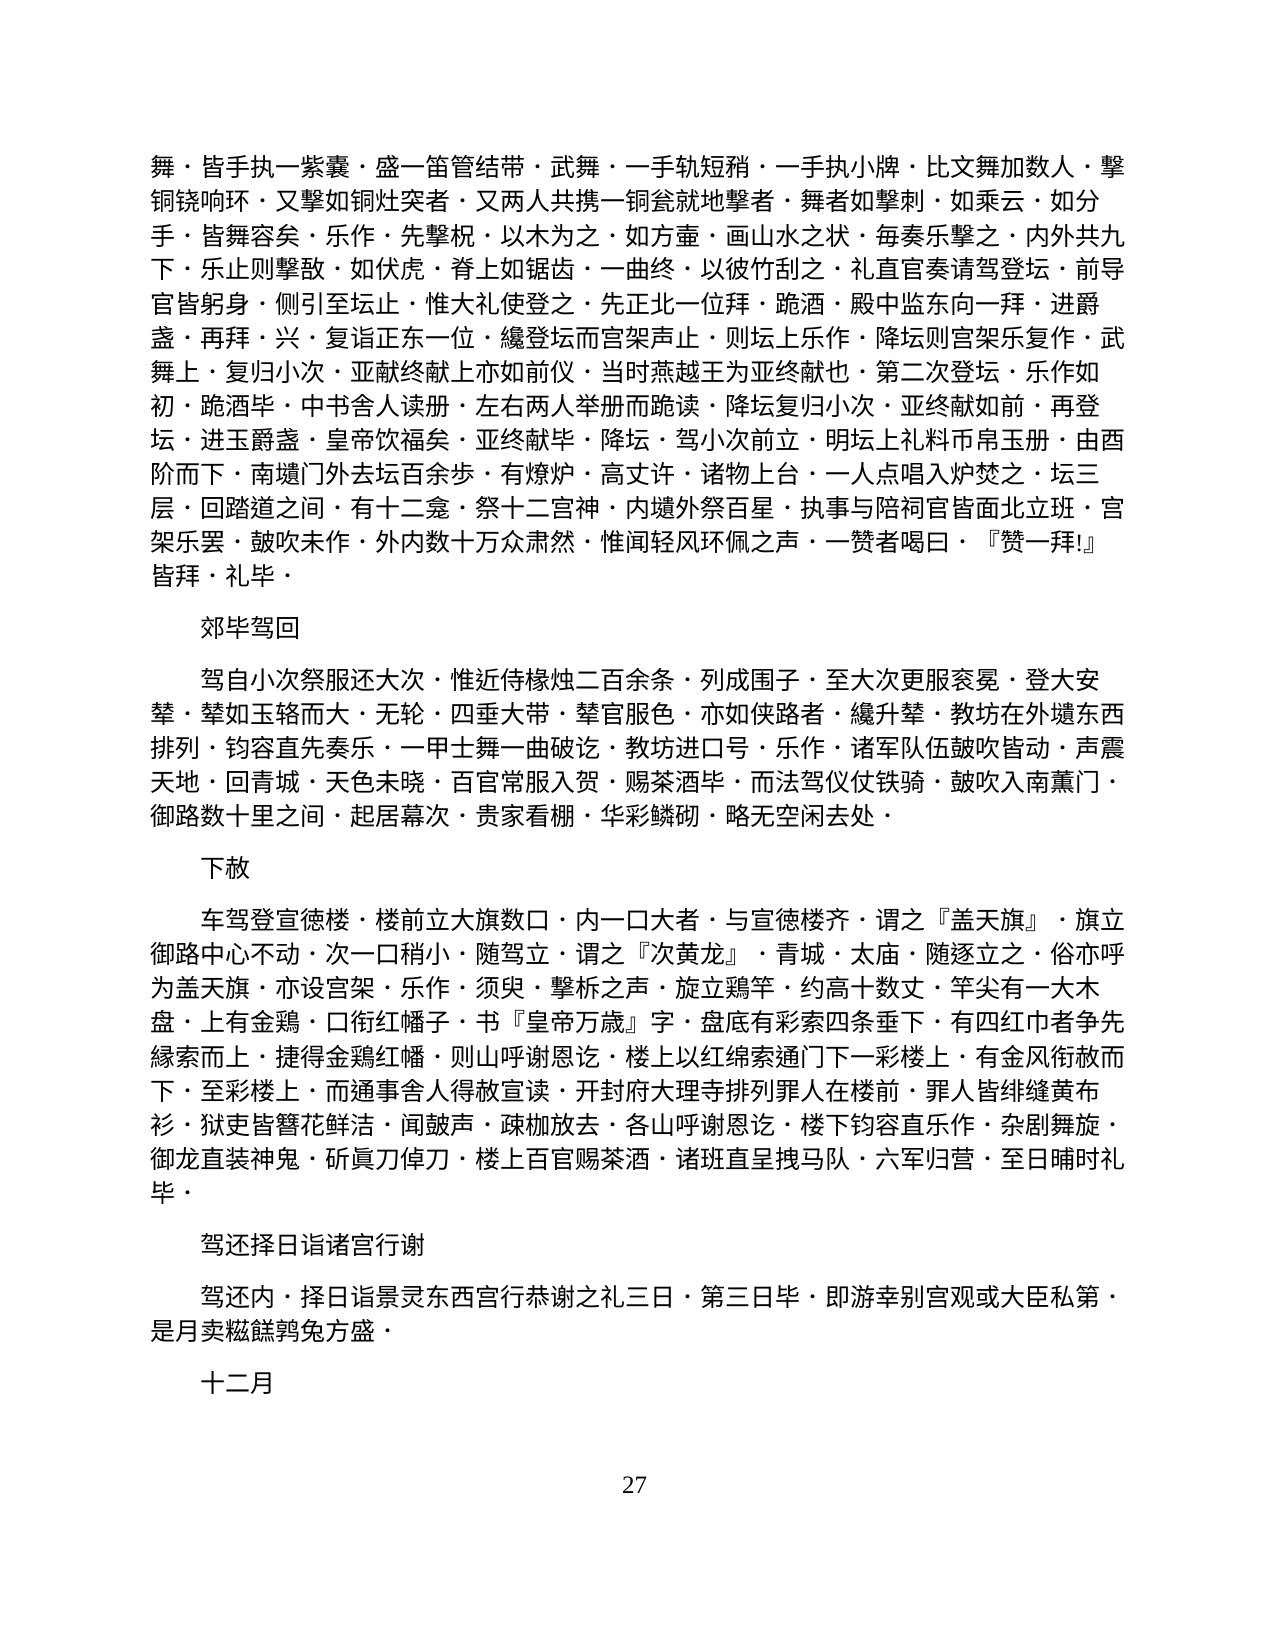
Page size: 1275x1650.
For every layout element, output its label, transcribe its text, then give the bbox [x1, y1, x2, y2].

text 驾还择日诣诸宫行谢 [150, 1227, 1125, 1261]
text 下赦 [150, 851, 1125, 885]
text 驾还内．择日诣景灵东西宫行恭谢之礼三日．第三日毕．即游幸别宫观或大臣私第．是月卖糍餻鹑兔方盛． [150, 1279, 1125, 1347]
text 郊毕驾回 [150, 611, 1125, 645]
text 十二月 [150, 1365, 1125, 1399]
text 车驾登宣徳楼．楼前立大旗数口．内一口大者．与宣徳楼齐．谓之『盖天旗』．旗立御路中心不动．次一口稍小．随驾立．谓之『次黄龙』．青城．太庙．随逐立之．俗亦呼为盖天旗．亦设宫架．乐作．须臾．撃柝之声．旋立鶏竿．约高十数丈．竿尖有一大木盘．上有金鶏．口衔红幡子．书『皇帝万歳』字．盘底有彩索四条垂下．有四红巾者争先縁索而上．捷得金鶏红幡．则山呼谢恩讫．楼上以红绵索通门下一彩楼上．有金风衔赦而下．至彩楼上．而通事舎人得赦宣读．开封府大理寺排列罪人在楼前．罪人皆绯缝黄布衫．狱吏皆簪花鲜洁．闻皷声．疎枷放去．各山呼谢恩讫．楼下钧容直乐作．杂剧舞旋．御龙直装神鬼．斫眞刀倬刀．楼上百官赐茶酒．诸班直呈拽马队．六军归营．至日晡时礼毕． [150, 903, 1125, 1209]
text 舞．皆手执一紫嚢．盛一笛管结带．武舞．一手轨短矟．一手执小牌．比文舞加数人．撃铜铙响环．又撃如铜灶突者．又两人共携一铜瓮就地撃者．舞者如撃刺．如乘云．如分手．皆舞容矣．乐作．先撃柷．以木为之．如方壷．画山水之状．毎奏乐撃之．内外共九下．乐止则撃敔．如伏虎．脊上如锯齿．一曲终．以彼竹刮之．礼直官奏请驾登坛．前导官皆躬身．侧引至坛止．惟大礼使登之．先正北一位拜．跪酒．殿中监东向一拜．进爵盏．再拜．兴．复诣正东一位．纔登坛而宫架声止．则坛上乐作．降坛则宫架乐复作．武舞上．复归小次．亚献终献上亦如前仪．当时燕越王为亚终献也．第二次登坛．乐作如初．跪酒毕．中书舎人读册．左右两人举册而跪读．降坛复归小次．亚终献如前．再登坛．进玉爵盏．皇帝饮福矣．亚终献毕．降坛．驾小次前立．明坛上礼料币帛玉册．由酉阶而下．南壝门外去坛百余歩．有燎炉．高丈许．诸物上台．一人点唱入炉焚之．坛三层．回踏道之间．有十二龛．祭十二宫神．内壝外祭百星．执事与陪祠官皆面北立班．宫架乐罢．皷吹未作．外内数十万众肃然．惟闻轻风环佩之声．一赞者喝曰．『赞一拜!』皆拜．礼毕． [150, 150, 1125, 593]
text 驾自小次祭服还大次．惟近侍椽烛二百余条．列成围子．至大次更服衮冕．登大安辇．辇如玉辂而大．无轮．四垂大带．辇官服色．亦如侠路者．纔升辇．教坊在外壝东西排列．钧容直先奏乐．一甲士舞一曲破讫．教坊进口号．乐作．诸军队伍皷吹皆动．声震天地．回青城．天色未晓．百官常服入贺．赐茶酒毕．而法驾仪仗铁骑．皷吹入南薫门．御路数十里之间．起居幕次．贵家看棚．华彩鳞砌．略无空闲去处． [150, 663, 1125, 833]
